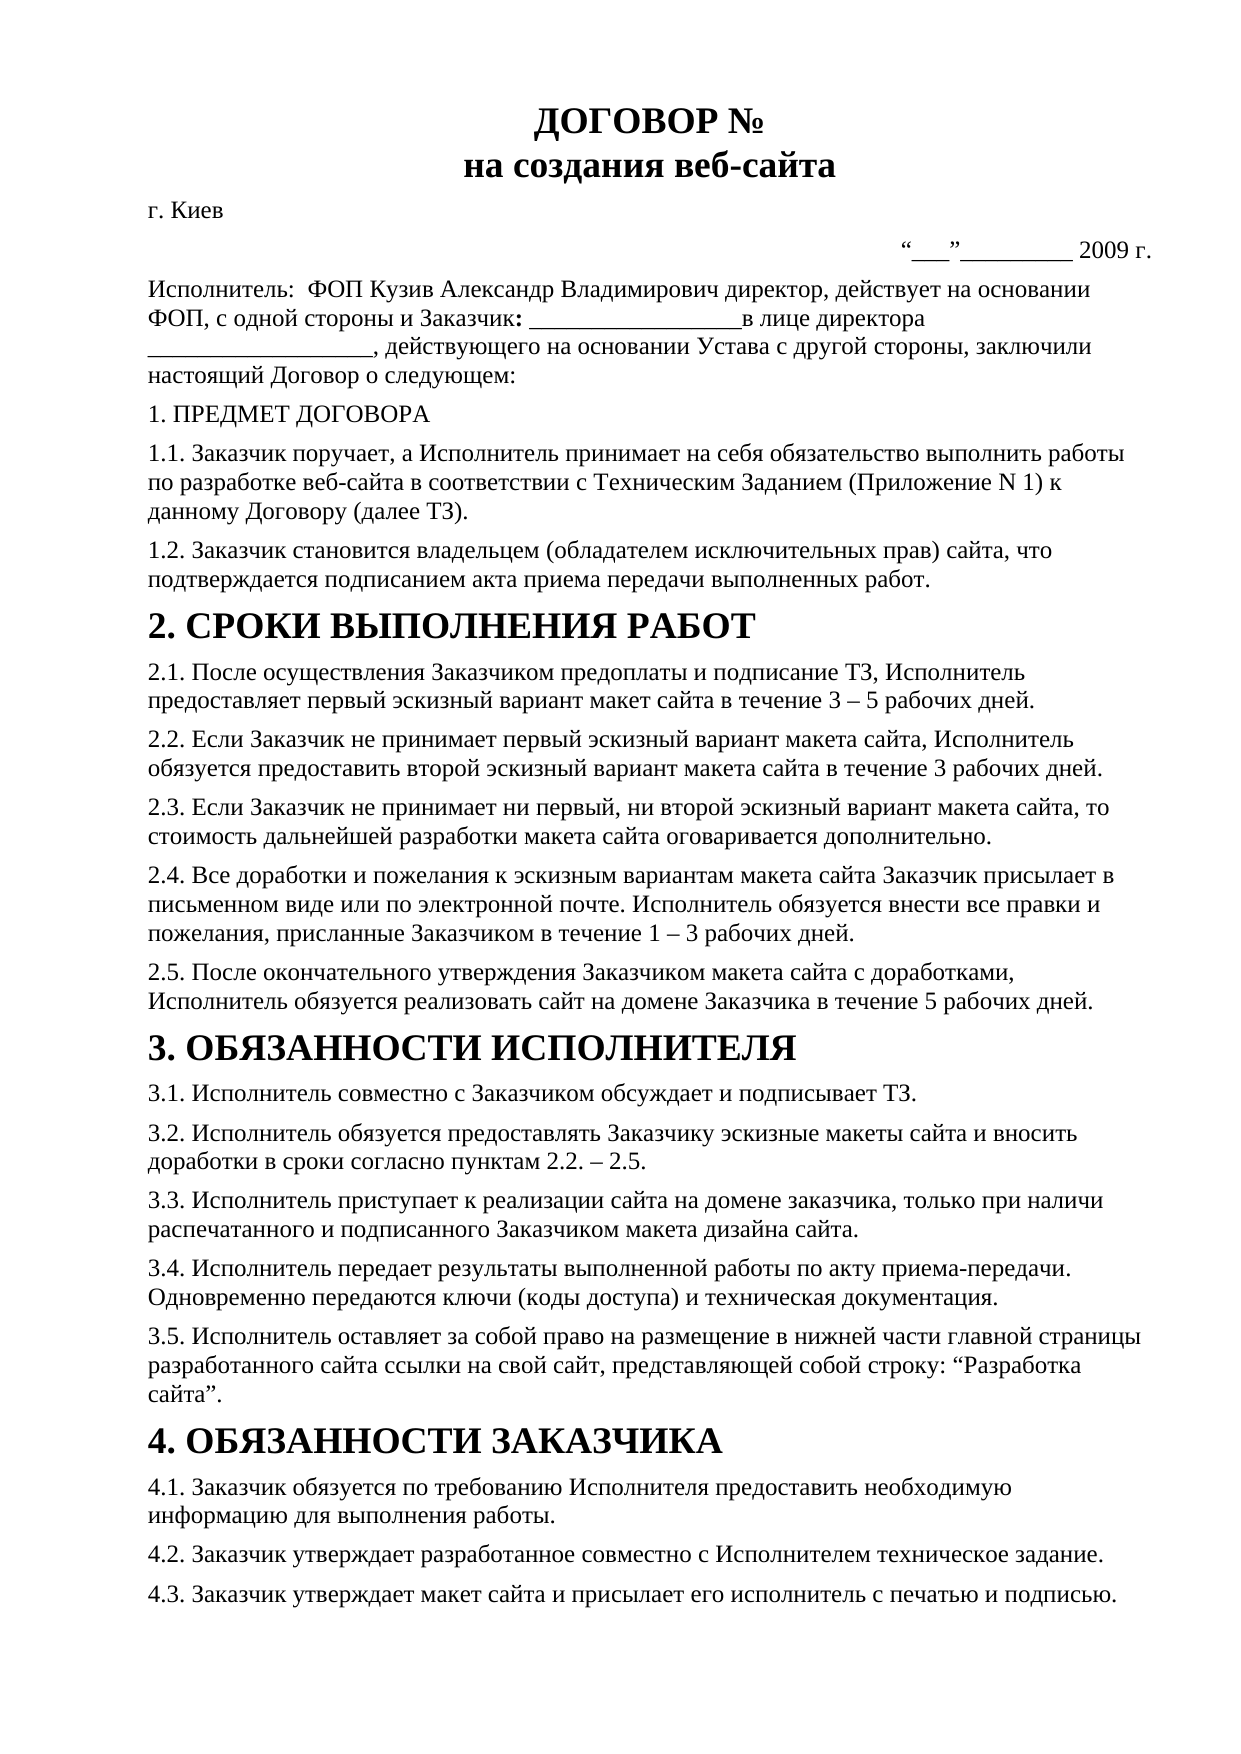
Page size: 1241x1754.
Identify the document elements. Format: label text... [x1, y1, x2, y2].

subtitle 2. СРОКИ ВЫПОЛНЕНИЯ РАБОТ [148, 603, 1152, 646]
text Исполнитель: ФОП Кузив Александр Владимирович директор, действует на основании ФОП, c одной стороны и Заказчик: _________________в лице директора __________________, действующего на основании Устава с другой стороны, заключили настоящий Договор о следующем: [148, 274, 1152, 389]
text 1.2. Заказчик становится владельцем (обладателем исключительных прав) сайта, что подтверждается подписанием акта приема передачи выполненных работ. [148, 535, 1152, 593]
text 3.4. Исполнитель передает результаты выполненной работы по акту приема-передачи. Одновременно передаются ключи (коды доступа) и техническая документация. [148, 1253, 1152, 1311]
text г. Киев [148, 196, 1152, 224]
text 4.1. Заказчик обязуется по требованию Исполнителя предоставить необходимую информацию для выполнения работы. [148, 1472, 1152, 1529]
subtitle ДОГОВОР № на создания веб-сайта [148, 99, 1152, 185]
text 3.3. Исполнитель приступает к реализации сайта на домене заказчика, только при наличи распечатанного и подписанного Заказчиком макета дизайна сайта. [148, 1186, 1152, 1243]
text 2.5. После окончательного утверждения Заказчиком макета сайта с доработками, Исполнитель обязуется реализовать сайт на домене Заказчика в течение 5 рабочих дней. [148, 957, 1152, 1014]
text 3.2. Исполнитель обязуется предоставлять Заказчику эскизные макеты сайта и вносить доработки в сроки согласно пунктам 2.2. – 2.5. [148, 1118, 1152, 1175]
text 2.4. Все доработки и пожелания к эскизным вариантам макета сайта Заказчик присылает в письменном виде или по электронной почте. Исполнитель обязуется внести все правки и пожелания, присланные Заказчиком в течение 1 – 3 рабочих дней. [148, 860, 1152, 947]
text 2.1. После осуществления Заказчиком предоплаты и подписание ТЗ, Исполнитель предоставляет первый эскизный вариант макет сайта в течение 3 – 5 рабочих дней. [148, 657, 1152, 714]
text 2.2. Если Заказчик не принимает первый эскизный вариант макета сайта, Исполнитель обязуется предоставить второй эскизный вариант макета сайта в течение 3 рабочих дней. [148, 724, 1152, 782]
text 3.5. Исполнитель оставляет за собой право на размещение в нижней части главной страницы разработанного сайта ссылки на свой сайт, представляющей собой строку: “Разработка сайта”. [148, 1321, 1152, 1408]
text 4.2. Заказчик утверждает разработанное совместно с Исполнителем техническое задание. [148, 1539, 1152, 1568]
text 3.1. Исполнитель совместно с Заказчиком обсуждает и подписывает ТЗ. [148, 1078, 1152, 1107]
text 1.1. Заказчик поручает, а Исполнитель принимает на себя обязательство выполнить работы по разработке веб-сайта в соответствии с Техническим Заданием (Приложение N 1) к данному Договору (далее ТЗ). [148, 438, 1152, 525]
text 1. ПРЕДМЕТ ДОГОВОРА [148, 399, 1152, 428]
text 4.3. Заказчик утверждает макет сайта и присылает его исполнитель с печатью и подписью. [148, 1579, 1152, 1607]
text 2.3. Если Заказчик не принимает ни первый, ни второй эскизный вариант макета сайта, то стоимость дальнейшей разработки макета сайта оговаривается дополнительно. [148, 792, 1152, 850]
subtitle 4. ОБЯЗАННОСТИ ЗАКАЗЧИКА [148, 1418, 1152, 1461]
text “___”_________ 2009 г. [148, 235, 1152, 263]
subtitle 3. ОБЯЗАННОСТИ ИСПОЛНИТЕЛЯ [148, 1025, 1152, 1068]
